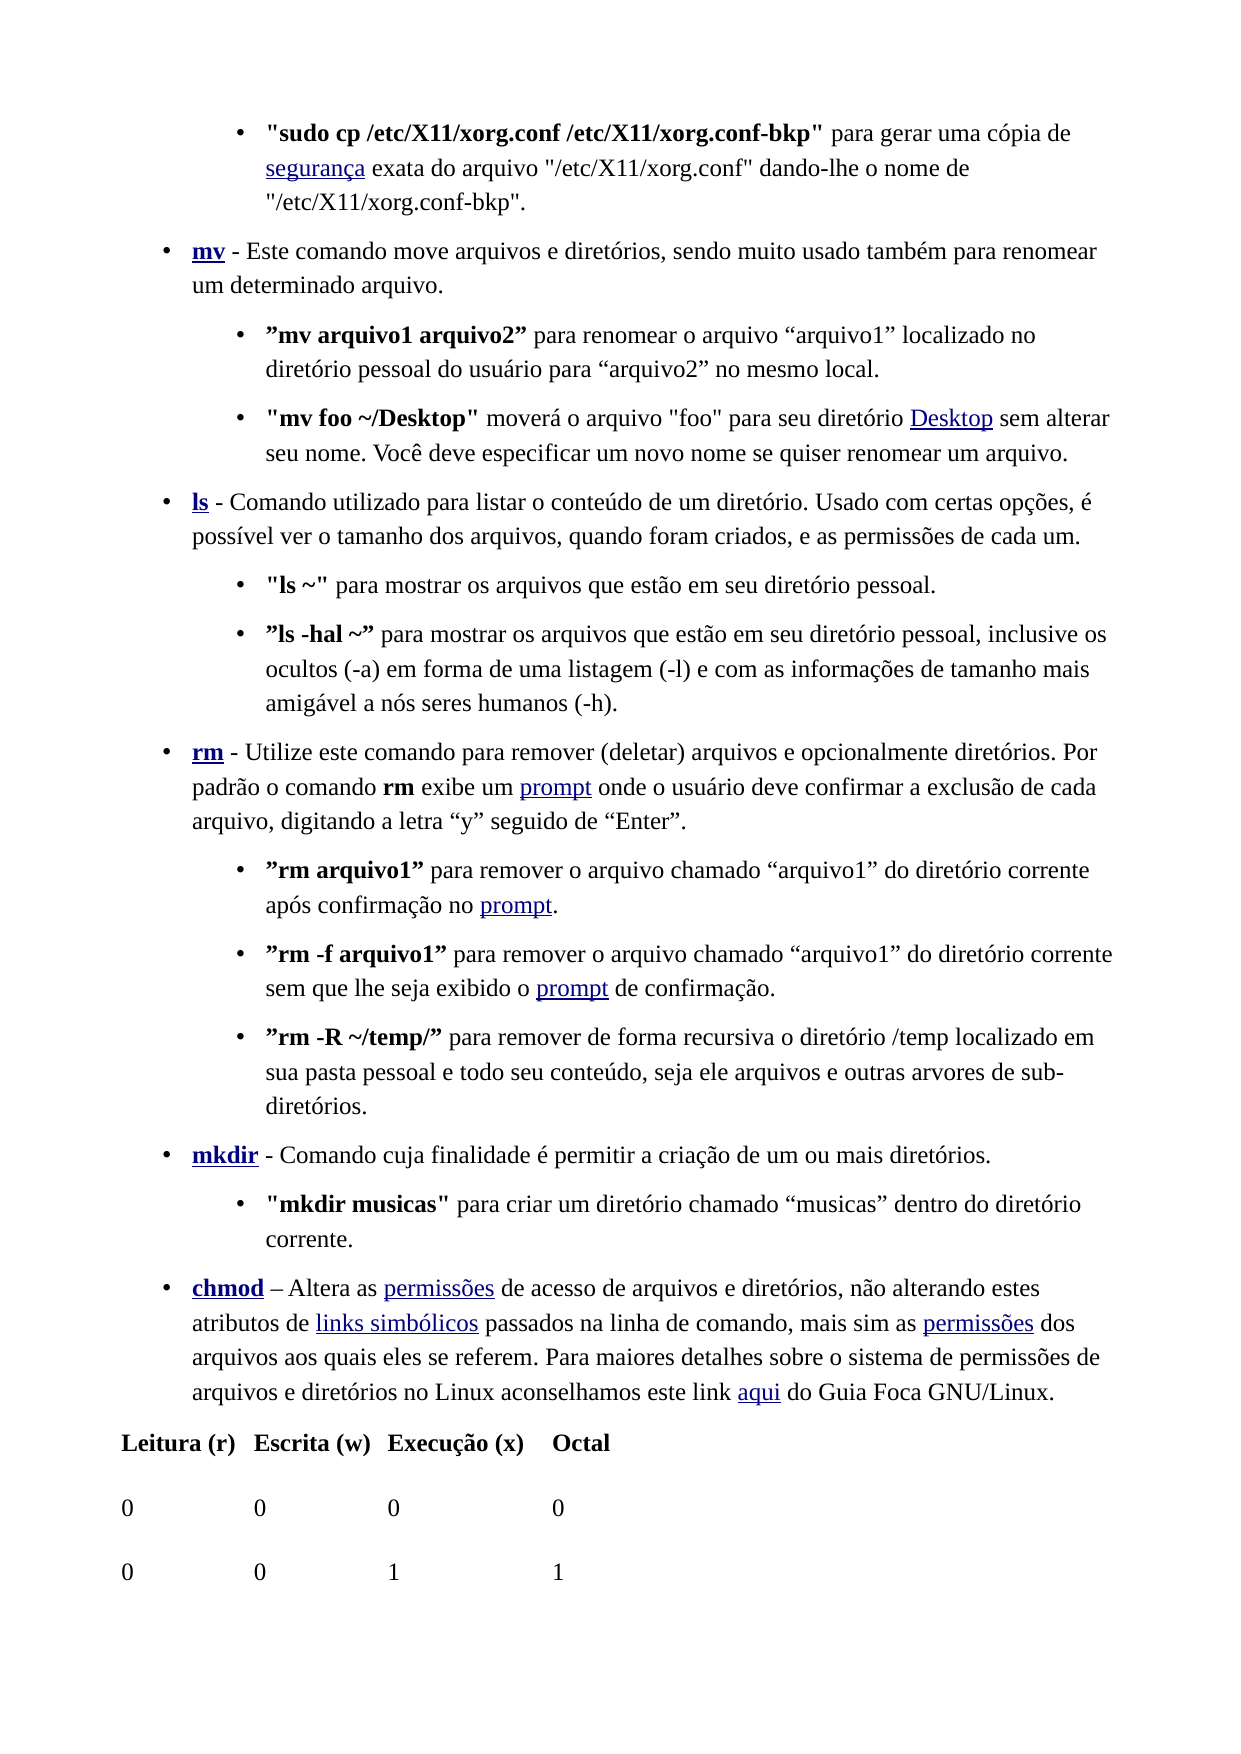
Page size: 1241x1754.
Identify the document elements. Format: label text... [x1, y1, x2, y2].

table_header Leitura (r) [118, 1426, 251, 1490]
list "sudo cp /etc/X11/xorg.conf /etc/X11/xorg.conf-bkp" para gerar uma cópia de segurança exata do arquivo "/etc/X11/xorg.conf" dando-lhe o nome de "/etc/X11/xorg.conf-bkp". [236, 118, 1122, 216]
table_cell 0 [384, 1490, 537, 1554]
table_header Escrita (w) [251, 1426, 384, 1490]
table_cell 0 [118, 1490, 251, 1554]
list ”rm -f arquivo1” para remover o arquivo chamado “arquivo1” do diretório corrente sem que lhe seja exibido o prompt de confirmação. [236, 939, 1122, 1002]
table_cell 0 [549, 1490, 629, 1554]
table_header Octal [549, 1426, 629, 1490]
table_cell 1 [384, 1554, 537, 1618]
table_cell 1 [549, 1554, 629, 1618]
list ”ls -hal ~” para mostrar os arquivos que estão em seu diretório pessoal, inclusive os ocultos (-a) em forma de uma listagem (-l) e com as informações de tamanho mais amigável a nós seres humanos (-h). [236, 619, 1122, 717]
table_cell 0 [251, 1554, 384, 1618]
list ”mv arquivo1 arquivo2” para renomear o arquivo “arquivo1” localizado no diretório pessoal do usuário para “arquivo2” no mesmo local. [236, 320, 1122, 383]
table_cell 0 [251, 1490, 384, 1554]
list mkdir - Comando cuja finalidade é permitir a criação de um ou mais diretórios. [162, 1141, 1122, 1169]
list "mkdir musicas" para criar um diretório chamado “musicas” dentro do diretório corrente. [236, 1189, 1122, 1253]
table_header [538, 1426, 549, 1490]
list ”rm arquivo1” para remover o arquivo chamado “arquivo1” do diretório corrente após confirmação no prompt. [236, 855, 1122, 919]
list rm - Utilize este comando para remover (deletar) arquivos e opcionalmente diretórios. Por padrão o comando rm exibe um prompt onde o usuário deve confirmar a exclusão de cada arquivo, digitando a letra “y” seguido de “Enter”. [162, 737, 1122, 835]
table_cell [538, 1554, 549, 1618]
list ls - Comando utilizado para listar o conteúdo de um diretório. Usado com certas opções, é possível ver o tamanho dos arquivos, quando foram criados, e as permissões de cada um. [162, 487, 1122, 550]
list mv - Este comando move arquivos e diretórios, sendo muito usado também para renomear um determinado arquivo. [162, 236, 1122, 299]
list ”rm -R ~/temp/” para remover de forma recursiva o diretório /temp localizado em sua pasta pessoal e todo seu conteúdo, seja ele arquivos e outras arvores de sub-diretórios. [236, 1022, 1122, 1120]
list chmod – Altera as permissões de acesso de arquivos e diretórios, não alterando estes atributos de links simbólicos passados na linha de comando, mais sim as permissões dos arquivos aos quais eles se referem. Para maiores detalhes sobre o sistema de permissões de arquivos e diretórios no Linux aconselhamos este link aqui do Guia Foca GNU/Linux. [162, 1273, 1122, 1405]
table_cell [538, 1490, 549, 1554]
table_cell 0 [118, 1554, 251, 1618]
table_header Execução (x) [384, 1426, 537, 1490]
list "ls ~" para mostrar os arquivos que estão em seu diretório pessoal. [236, 570, 1122, 599]
list "mv foo ~/Desktop" moverá o arquivo "foo" para seu diretório Desktop sem alterar seu nome. Você deve especificar um novo nome se quiser renomear um arquivo. [236, 403, 1122, 466]
